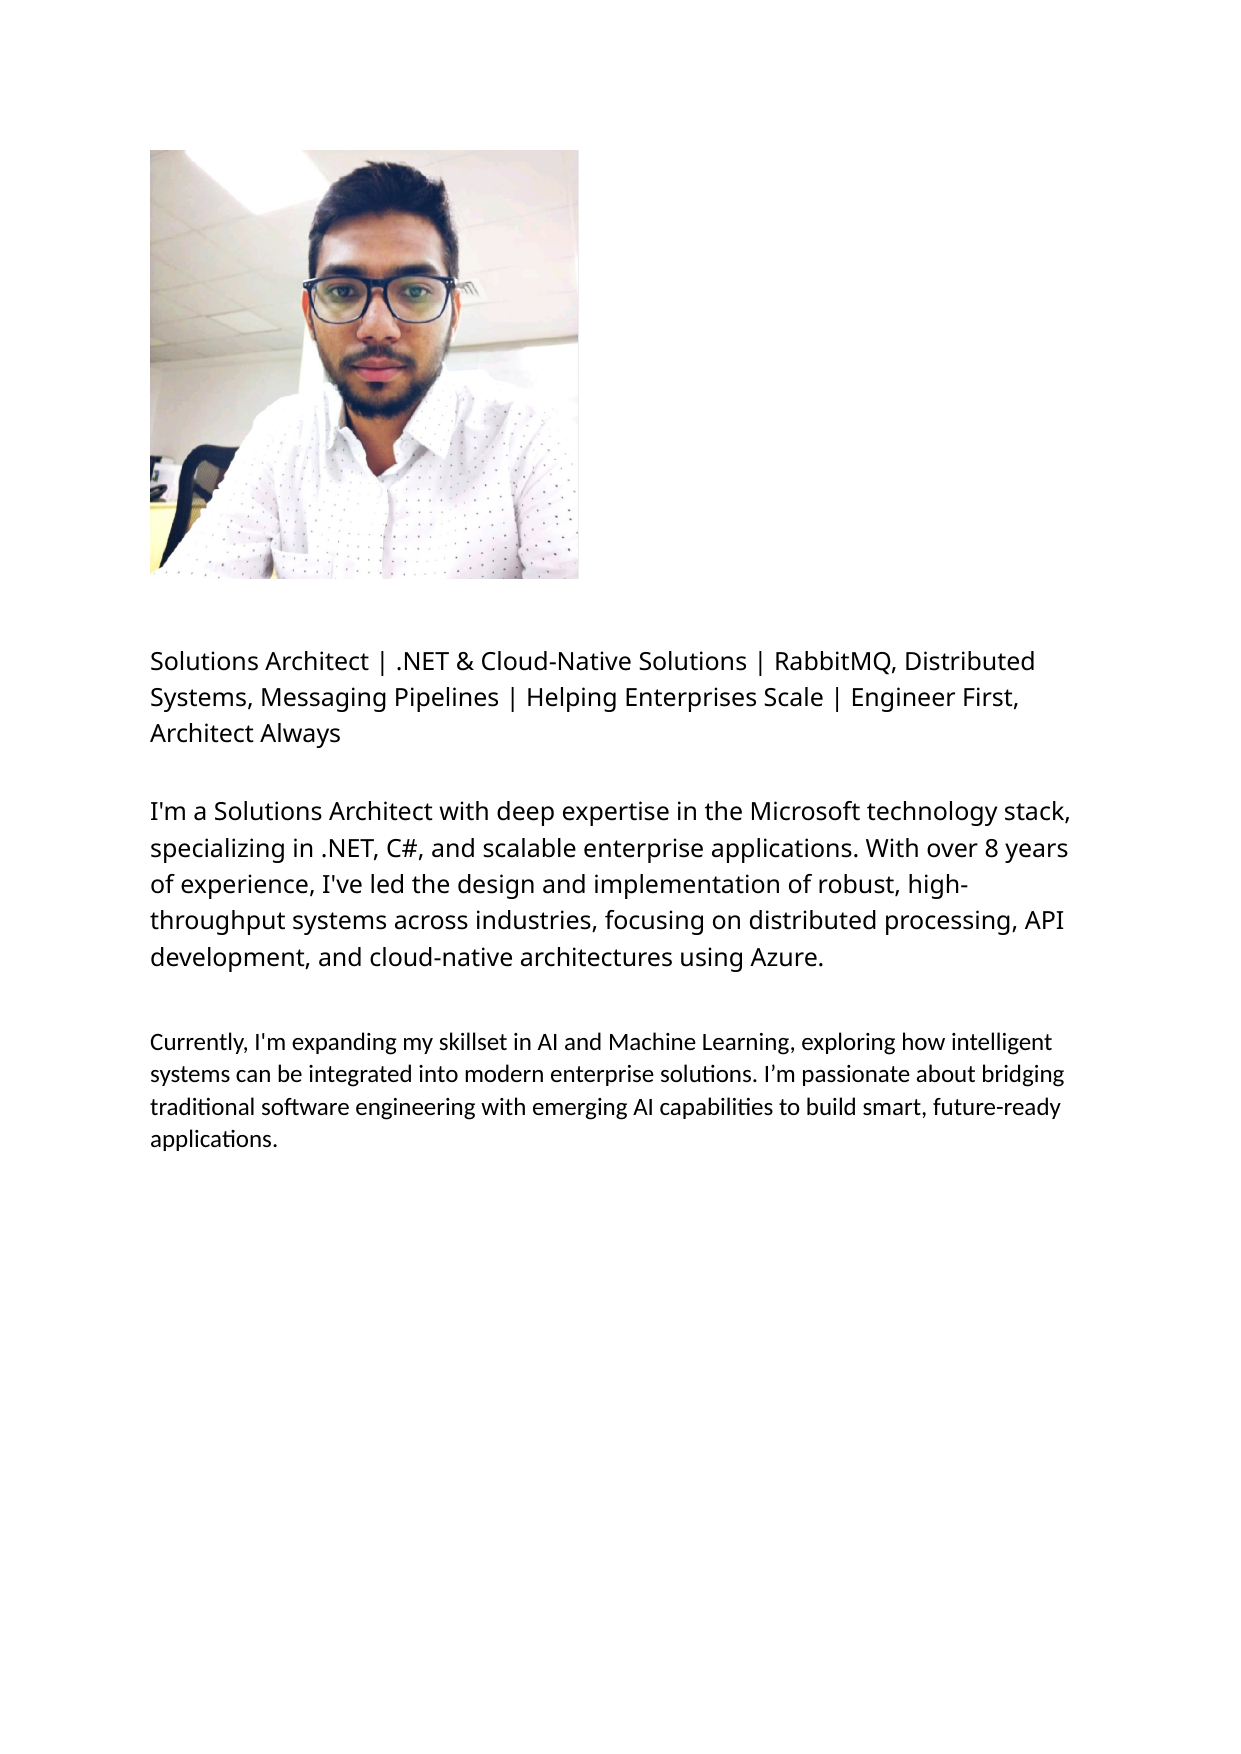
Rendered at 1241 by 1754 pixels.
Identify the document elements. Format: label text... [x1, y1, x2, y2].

text I'm a Solutions Architect with deep expertise in the Microsoft technology stack, specializing in .NET, C#, and scalable enterprise applications. With over 8 years of experience, I've led the design and implementation of robust, high-throughput systems across industries, focusing on distributed processing, API development, and cloud-native architectures using Azure. [150, 794, 1090, 973]
text Currently, I'm expanding my skillset in AI and Machine Learning, exploring how intelligent systems can be integrated into modern enterprise solutions. I’m passionate about bridging traditional software engineering with emerging AI capabilities to build smart, future-ready applications. [150, 1026, 1090, 1154]
text Solutions Architect | .NET & Cloud-Native Solutions | RabbitMQ, Distributed Systems, Messaging Pipelines | Helping Enterprises Scale | Engineer First, Architect Always [150, 643, 1090, 750]
